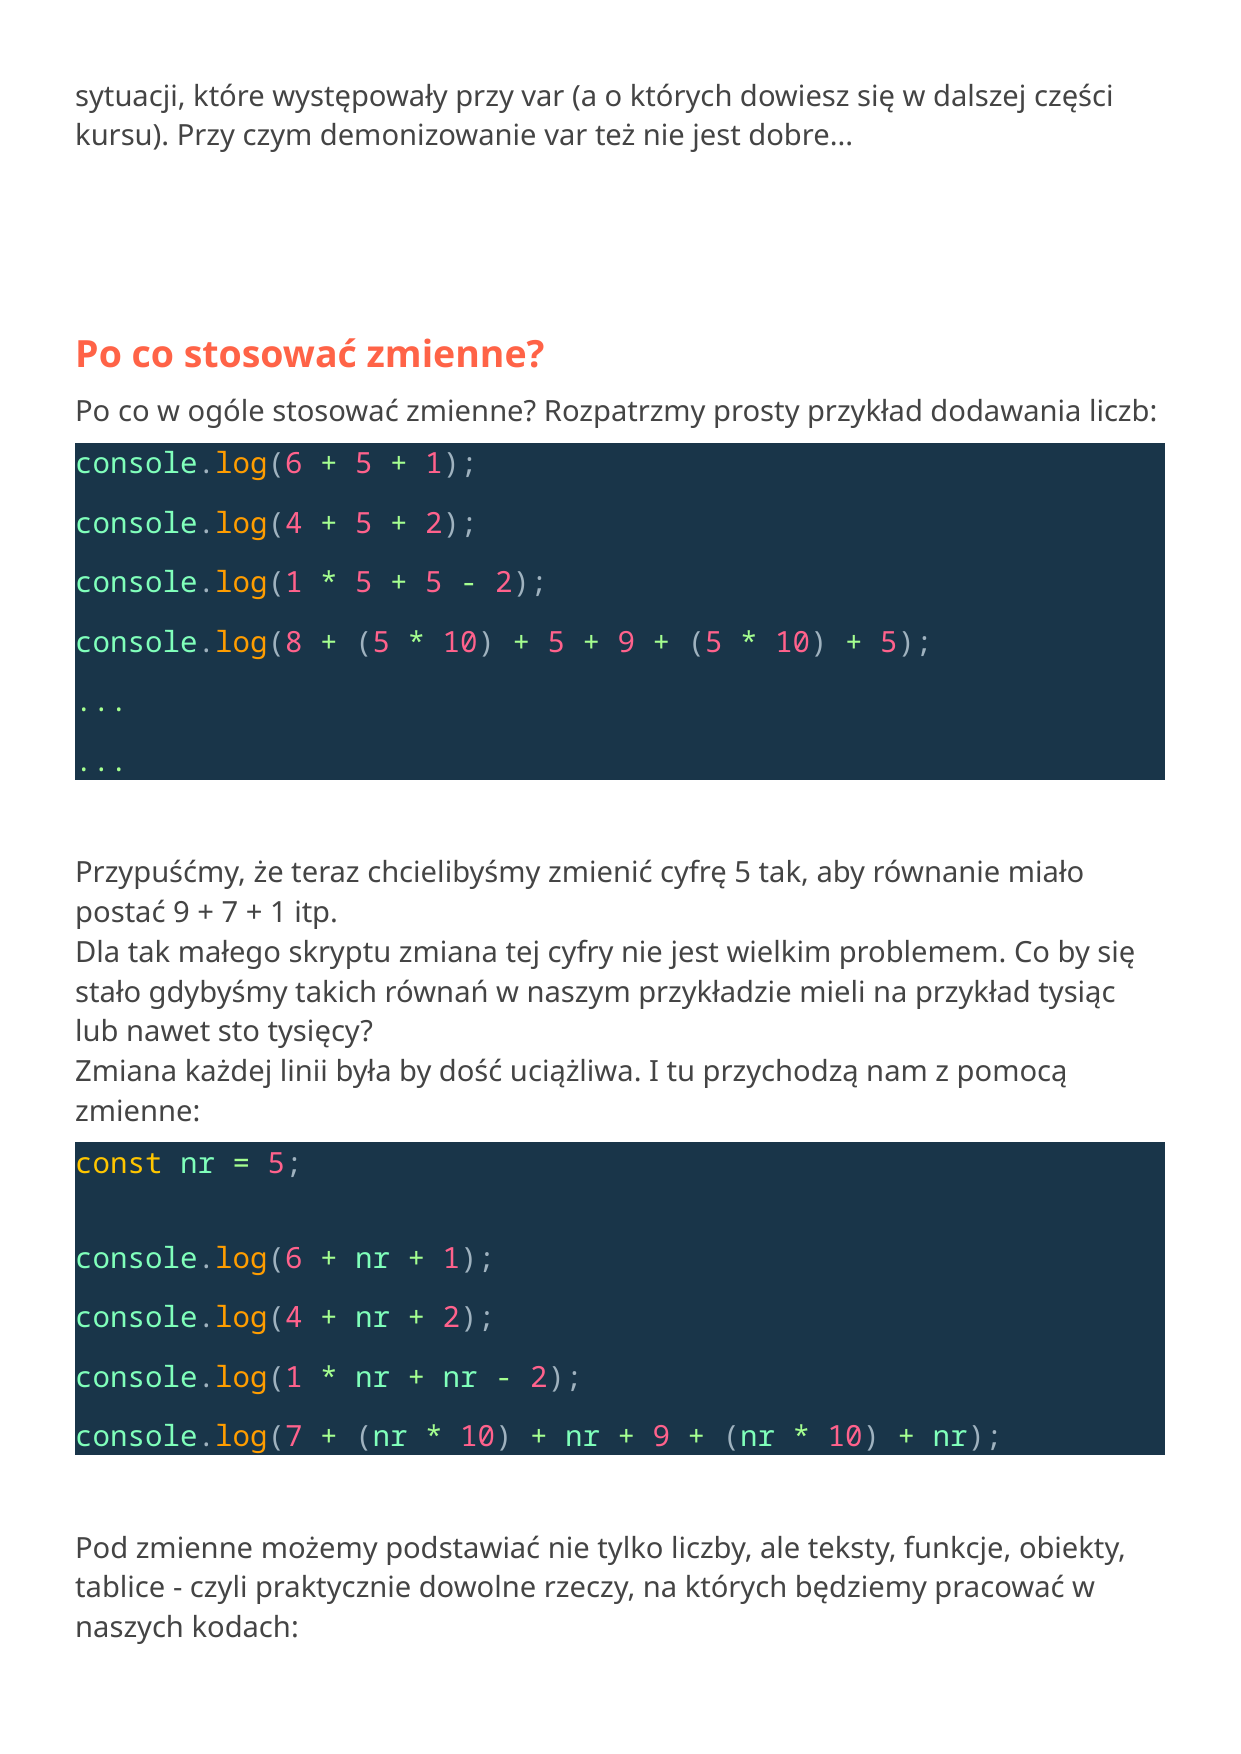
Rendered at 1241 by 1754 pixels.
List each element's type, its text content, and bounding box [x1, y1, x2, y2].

text ... [75, 740, 1165, 780]
text Pod zmienne możemy podstawiać nie tylko liczby, ale teksty, funkcje, obiekty, tablice - czyli praktycznie dowolne rzeczy, na których będziemy pracować w naszych kodach: [75, 1527, 1165, 1646]
text sytuacji, które występowały przy var (a o których dowiesz się w dalszej części kursu). Przy czym demonizowanie var też nie jest dobre... [75, 75, 1165, 154]
text Przypuśćmy, że teraz chcielibyśmy zmienić cyfrę 5 tak, aby równanie miało postać 9 + 7 + 1 itp. Dla tak małego skryptu zmiana tej cyfry nie jest wielkim problemem. Co by się stało gdybyśmy takich równań w naszym przykładzie mieli na przykład tysiąc lub nawet sto tysięcy? Zmiana każdej linii była by dość uciążliwa. I tu przychodzą nam z pomocą zmienne: [75, 852, 1165, 1129]
text const nr = 5; [75, 1142, 1165, 1182]
text console.log(4 + nr + 2); [75, 1296, 1165, 1336]
text console.log(8 + (5 * 10) + 5 + 9 + (5 * 10) + 5); [75, 621, 1165, 661]
text console.log(6 + nr + 1); [75, 1237, 1165, 1277]
subtitle Po co stosować zmienne? [75, 327, 1165, 378]
text console.log(1 * nr + nr - 2); [75, 1356, 1165, 1396]
text console.log(6 + 5 + 1); [75, 443, 1165, 482]
text console.log(1 * 5 + 5 - 2); [75, 562, 1165, 601]
text console.log(7 + (nr * 10) + nr + 9 + (nr * 10) + nr); [75, 1415, 1165, 1455]
text Po co w ogóle stosować zmienne? Rozpatrzmy prosty przykład dodawania liczb: [75, 391, 1165, 430]
text ... [75, 681, 1165, 720]
text console.log(4 + 5 + 2); [75, 502, 1165, 542]
